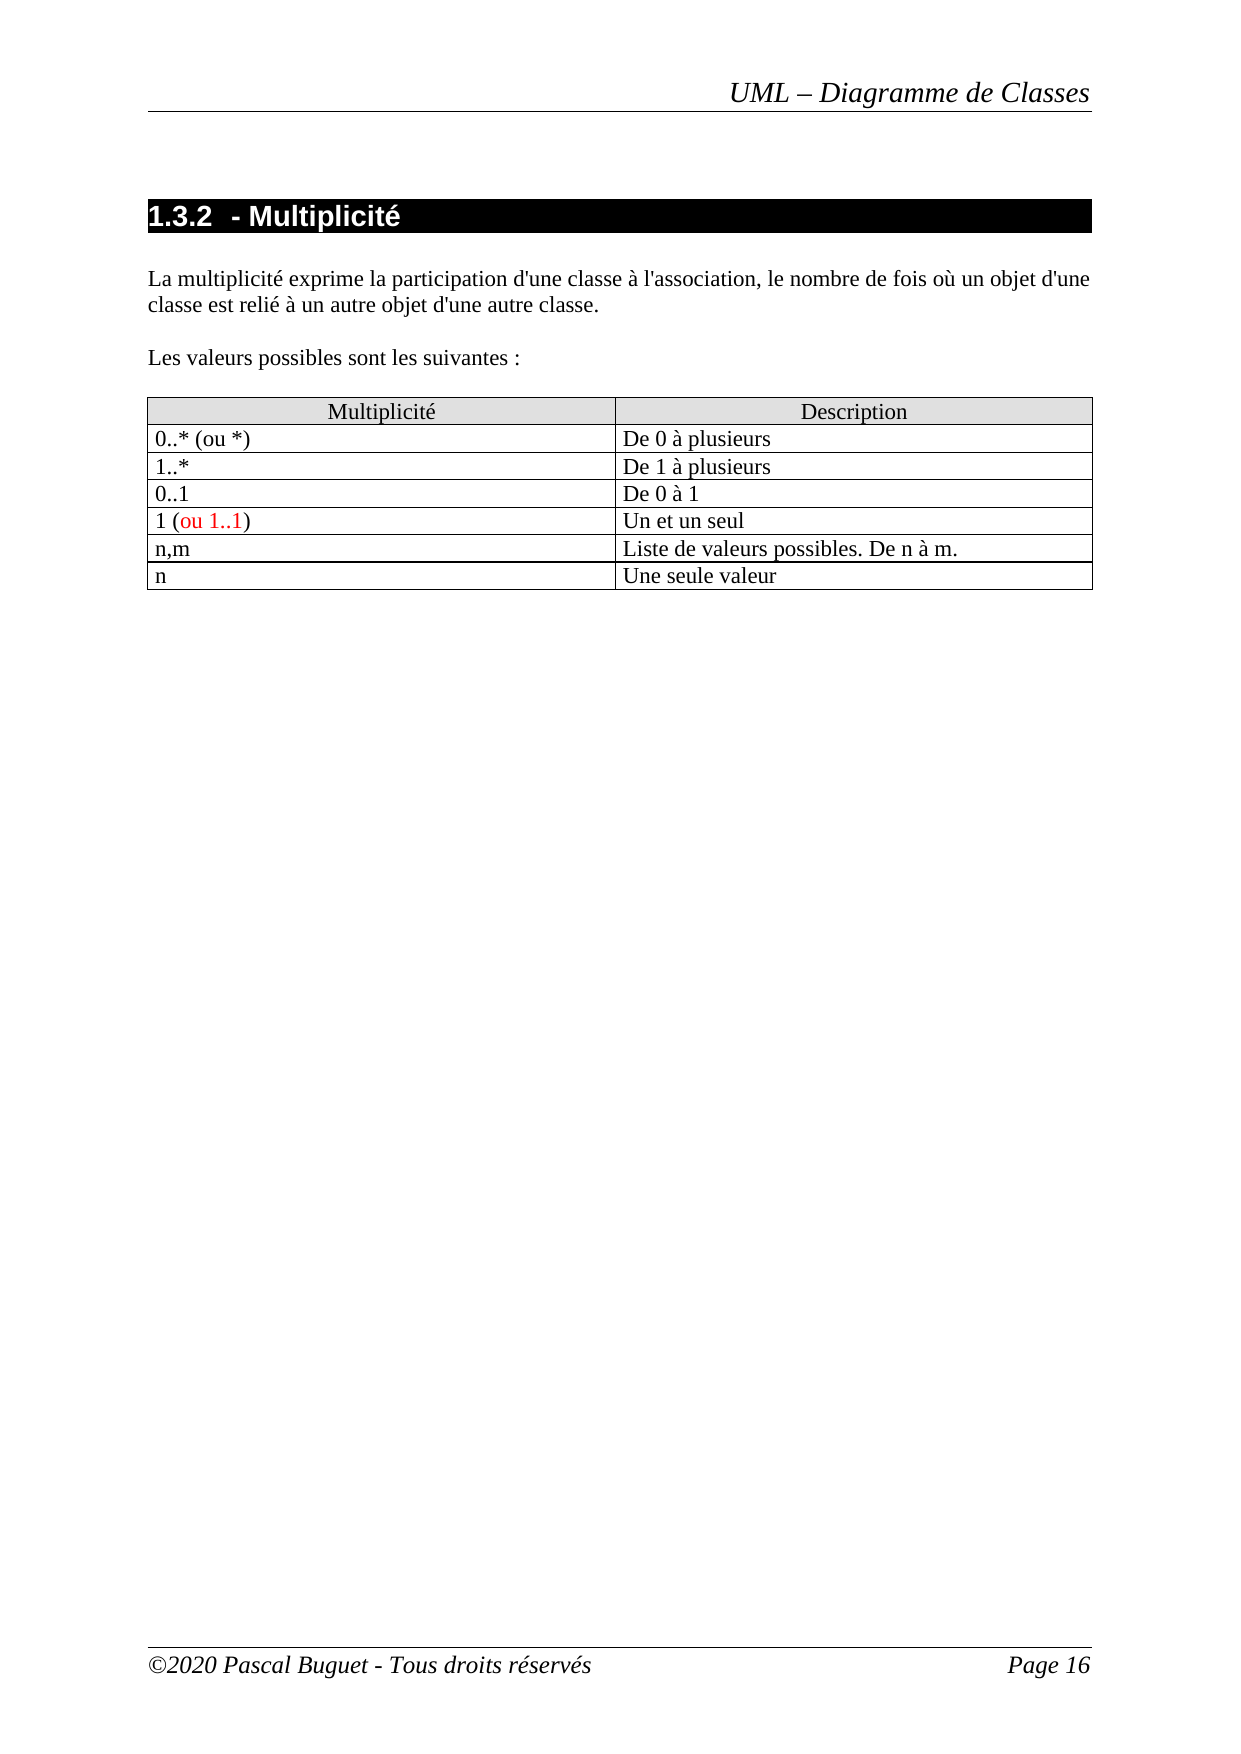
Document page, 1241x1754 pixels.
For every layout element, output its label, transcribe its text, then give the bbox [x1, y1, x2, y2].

table_cell 0..1 [148, 480, 615, 507]
table_cell De 1 à plusieurs [616, 453, 1092, 479]
table_cell Un et un seul [616, 508, 1092, 534]
table_cell 1 (ou 1..1) [148, 508, 615, 534]
table_cell n,m [148, 535, 615, 561]
table_header Description [616, 398, 1092, 424]
text La multiplicité exprime la participation d'une classe à l'association, le nombre de fois où un objet d'une classe est relié à un autre objet d'une autre classe. [148, 265, 1092, 318]
table_cell De 0 à plusieurs [616, 425, 1092, 452]
table_cell Une seule valeur [616, 563, 1092, 589]
table_cell Liste de valeurs possibles. De n à m. [616, 535, 1092, 561]
table_cell 0..* (ou *) [148, 425, 615, 452]
subtitle - Multiplicité [148, 199, 1092, 233]
table_cell De 0 à 1 [616, 480, 1092, 507]
table_cell n [148, 563, 615, 589]
table_header Multiplicité [148, 398, 615, 424]
text Les valeurs possibles sont les suivantes : [148, 344, 1092, 371]
table_cell 1..* [148, 453, 615, 479]
